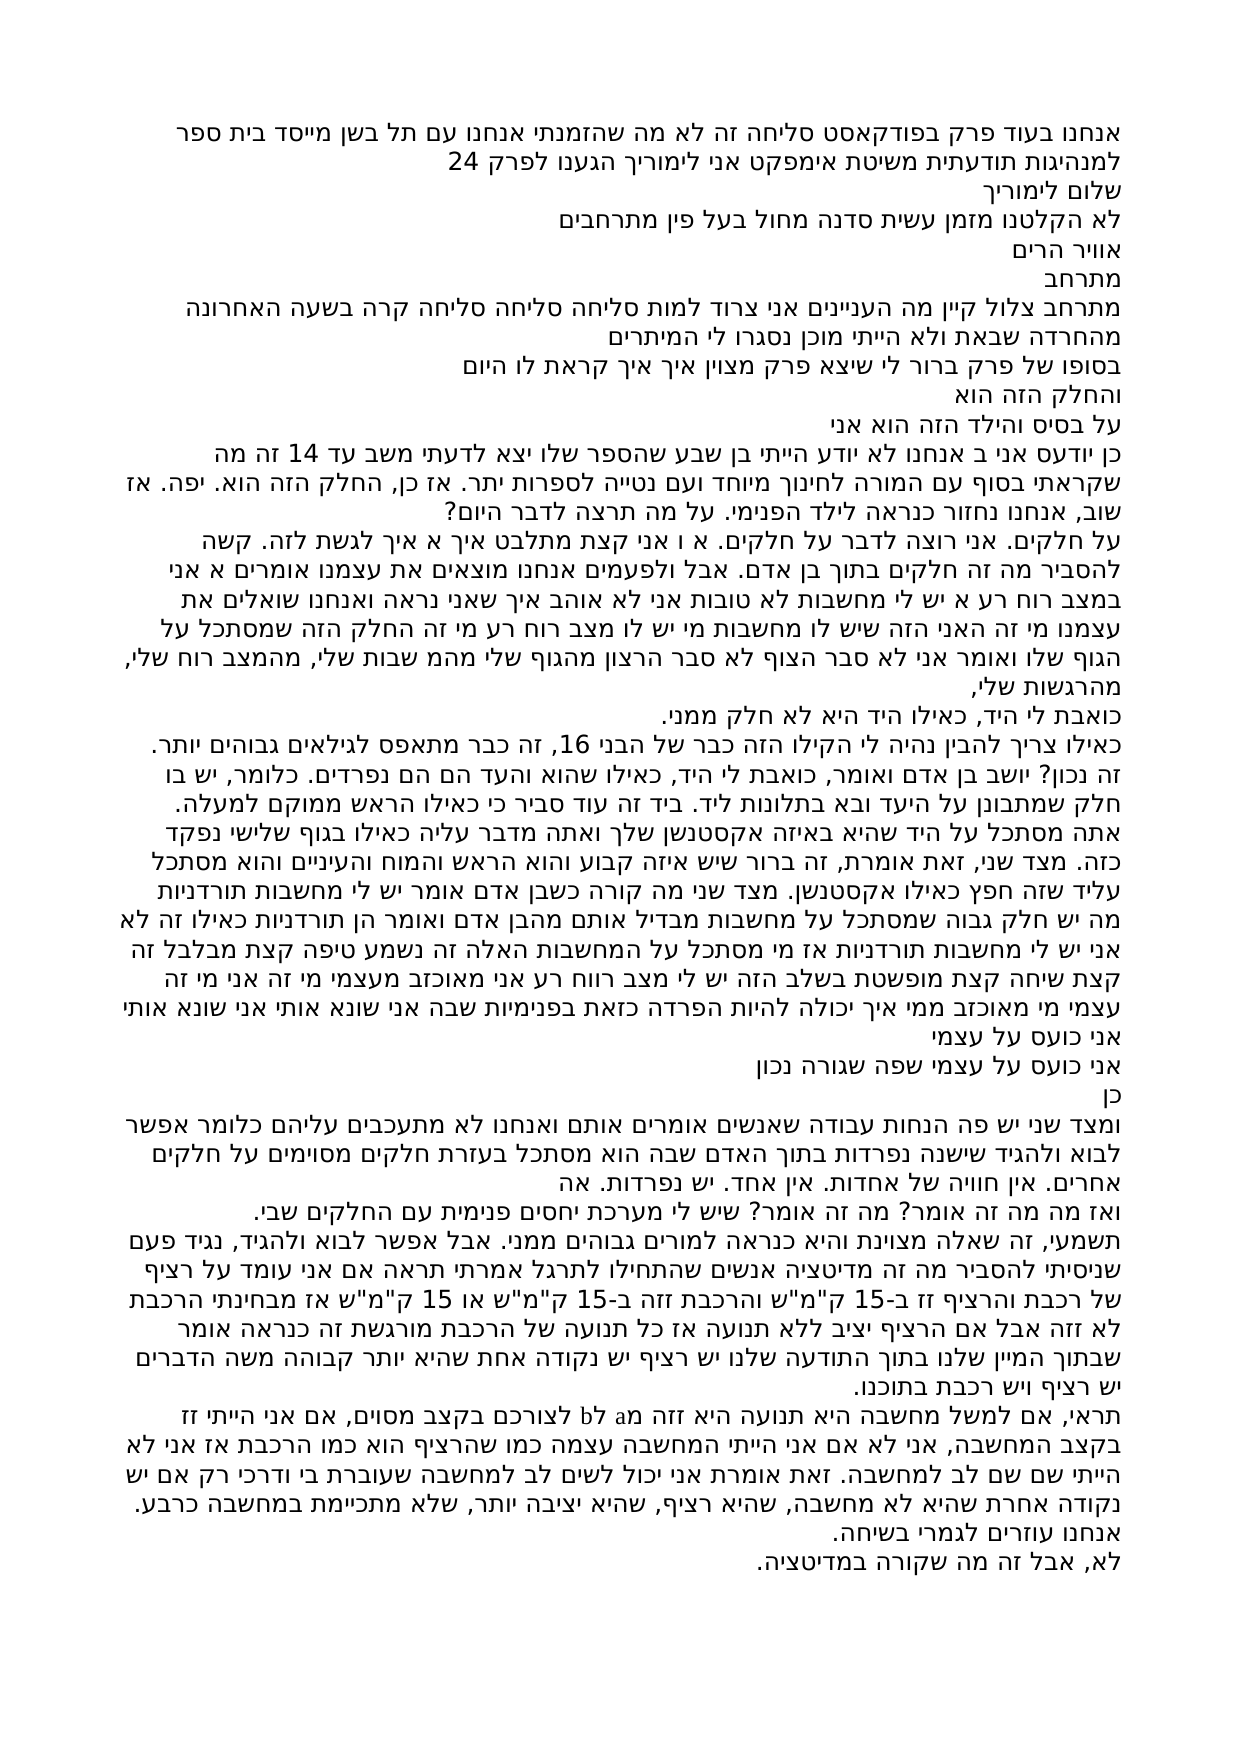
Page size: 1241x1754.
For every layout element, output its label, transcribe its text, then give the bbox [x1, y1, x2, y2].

text אני כועס על עצמי שפה שגורה נכון [118, 1051, 1122, 1081]
text בסופו של פרק ברור לי שיצא פרק מצוין איך איך קראת לו היום [118, 351, 1122, 381]
text כן [118, 1081, 1122, 1110]
text תראי, אם למשל מחשבה היא תנועה היא זזה מa לb לצורכם בקצב מסוים, אם אני הייתי זז בקצב המחשבה, אני לא אם אני הייתי המחשבה עצמה כמו שהרציף הוא כמו הרכבת אז אני לא הייתי שם שם לב למחשבה. זאת אומרת אני יכול לשים לב למחשבה שעוברת בי ודרכי רק אם יש נקודה אחרת שהיא לא מחשבה, שהיא רציף, שהיא יציבה יותר, שלא מתכיימת במחשבה כרבע. אנחנו עוזרים לגמרי בשיחה. [118, 1401, 1122, 1547]
text כואבת לי היד, כאילו היד היא לא חלק ממני. [118, 701, 1122, 731]
text יש רציף ויש רכבת בתוכנו. [118, 1372, 1122, 1401]
text כן יודעס אני ב אנחנו לא יודע הייתי בן שבע שהספר שלו יצא לדעתי משב עד 14 זה מה שקראתי בסוף עם המורה לחינוך מיוחד ועם נטייה לספרות יתר. אז כן, החלק הזה הוא. יפה. אז שוב, אנחנו נחזור כנראה לילד הפנימי. על מה תרצה לדבר היום? [118, 439, 1122, 526]
text תשמעי, זה שאלה מצוינת והיא כנראה למורים גבוהים ממני. אבל אפשר לבוא ולהגיד, נגיד פעם שניסיתי להסביר מה זה מדיטציה אנשים שהתחילו לתרגל אמרתי תראה אם אני עומד על רציף של רכבת והרציף זז ב-15 ק"מ"ש והרכבת זזה ב-15 ק"מ"ש או 15 ק"מ"ש אז מבחינתי הרכבת לא זזה אבל אם הרציף יציב ללא תנועה אז כל תנועה של הרכבת מורגשת זה כנראה אומר שבתוך המיין שלנו בתוך התודעה שלנו יש רציף יש נקודה אחת שהיא יותר קבוהה משה הדברים [118, 1226, 1122, 1372]
text שלום לימוריך [118, 176, 1122, 206]
text על חלקים. אני רוצה לדבר על חלקים. א ו אני קצת מתלבט איך א איך לגשת לזה. קשה להסביר מה זה חלקים בתוך בן אדם. אבל ולפעמים אנחנו מוצאים את עצמנו אומרים א אני במצב רוח רע א יש לי מחשבות לא טובות אני לא אוהב איך שאני נראה ואנחנו שואלים את עצמנו מי זה האני הזה שיש לו מחשבות מי יש לו מצב רוח רע מי זה החלק הזה שמסתכל על הגוף שלו ואומר אני לא סבר הצוף לא סבר הרצון מהגוף שלי מהמ שבות שלי, מהמצב רוח שלי, מהרגשות שלי, [118, 526, 1122, 701]
text ואז מה מה זה אומר? מה זה אומר? שיש לי מערכת יחסים פנימית עם החלקים שבי. [118, 1197, 1122, 1226]
text לא הקלטנו מזמן עשית סדנה מחול בעל פין מתרחבים [118, 206, 1122, 235]
text לא, אבל זה מה שקורה במדיטציה. [118, 1547, 1122, 1577]
text כאילו צריך להבין נהיה לי הקילו הזה כבר של הבני 16, זה כבר מתאפס לגילאים גבוהים יותר. זה נכון? יושב בן אדם ואומר, כואבת לי היד, כאילו שהוא והעד הם הם נפרדים. כלומר, יש בו חלק שמתבונן על היעד ובא בתלונות ליד. ביד זה עוד סביר כי כאילו הראש ממוקם למעלה. אתה מסתכל על היד שהיא באיזה אקסטנשן שלך ואתה מדבר עליה כאילו בגוף שלישי נפקד כזה. מצד שני, זאת אומרת, זה ברור שיש איזה קבוע והוא הראש והמוח והעיניים והוא מסתכל עליד שזה חפץ כאילו אקסטנשן. מצד שני מה קורה כשבן אדם אומר יש לי מחשבות תורדניות מה יש חלק גבוה שמסתכל על מחשבות מבדיל אותם מהבן אדם ואומר הן תורדניות כאילו זה לא אני יש לי מחשבות תורדניות אז מי מסתכל על המחשבות האלה זה נשמע טיפה קצת מבלבל זה קצת שיחה קצת מופשטת בשלב הזה יש לי מצב רווח רע אני מאוכזב מעצמי מי זה אני מי זה עצמי מי מאוכזב ממי איך יכולה להיות הפרדה כזאת בפנימיות שבה אני שונא אותי אני שונא אותי [118, 731, 1122, 1022]
text והחלק הזה הוא [118, 381, 1122, 410]
text אוויר הרים [118, 235, 1122, 264]
text ומצד שני יש פה הנחות עבודה שאנשים אומרים אותם ואנחנו לא מתעכבים עליהם כלומר אפשר לבוא ולהגיד שישנה נפרדות בתוך האדם שבה הוא מסתכל בעזרת חלקים מסוימים על חלקים אחרים. אין חוויה של אחדות. אין אחד. יש נפרדות. אה [118, 1110, 1122, 1197]
text מתרחב צלול קיין מה העניינים אני צרוד למות סליחה סליחה סליחה קרה בשעה האחרונה מהחרדה שבאת ולא הייתי מוכן נסגרו לי המיתרים [118, 293, 1122, 351]
text אני כועס על עצמי [118, 1022, 1122, 1051]
text מתרחב [118, 264, 1122, 293]
text על בסיס והילד הזה הוא אני [118, 410, 1122, 439]
text אנחנו בעוד פרק בפודקאסט סליחה זה לא מה שהזמנתי אנחנו עם תל בשן מייסד בית ספר למנהיגות תודעתית משיטת אימפקט אני לימוריך הגענו לפרק 24 [118, 118, 1122, 176]
